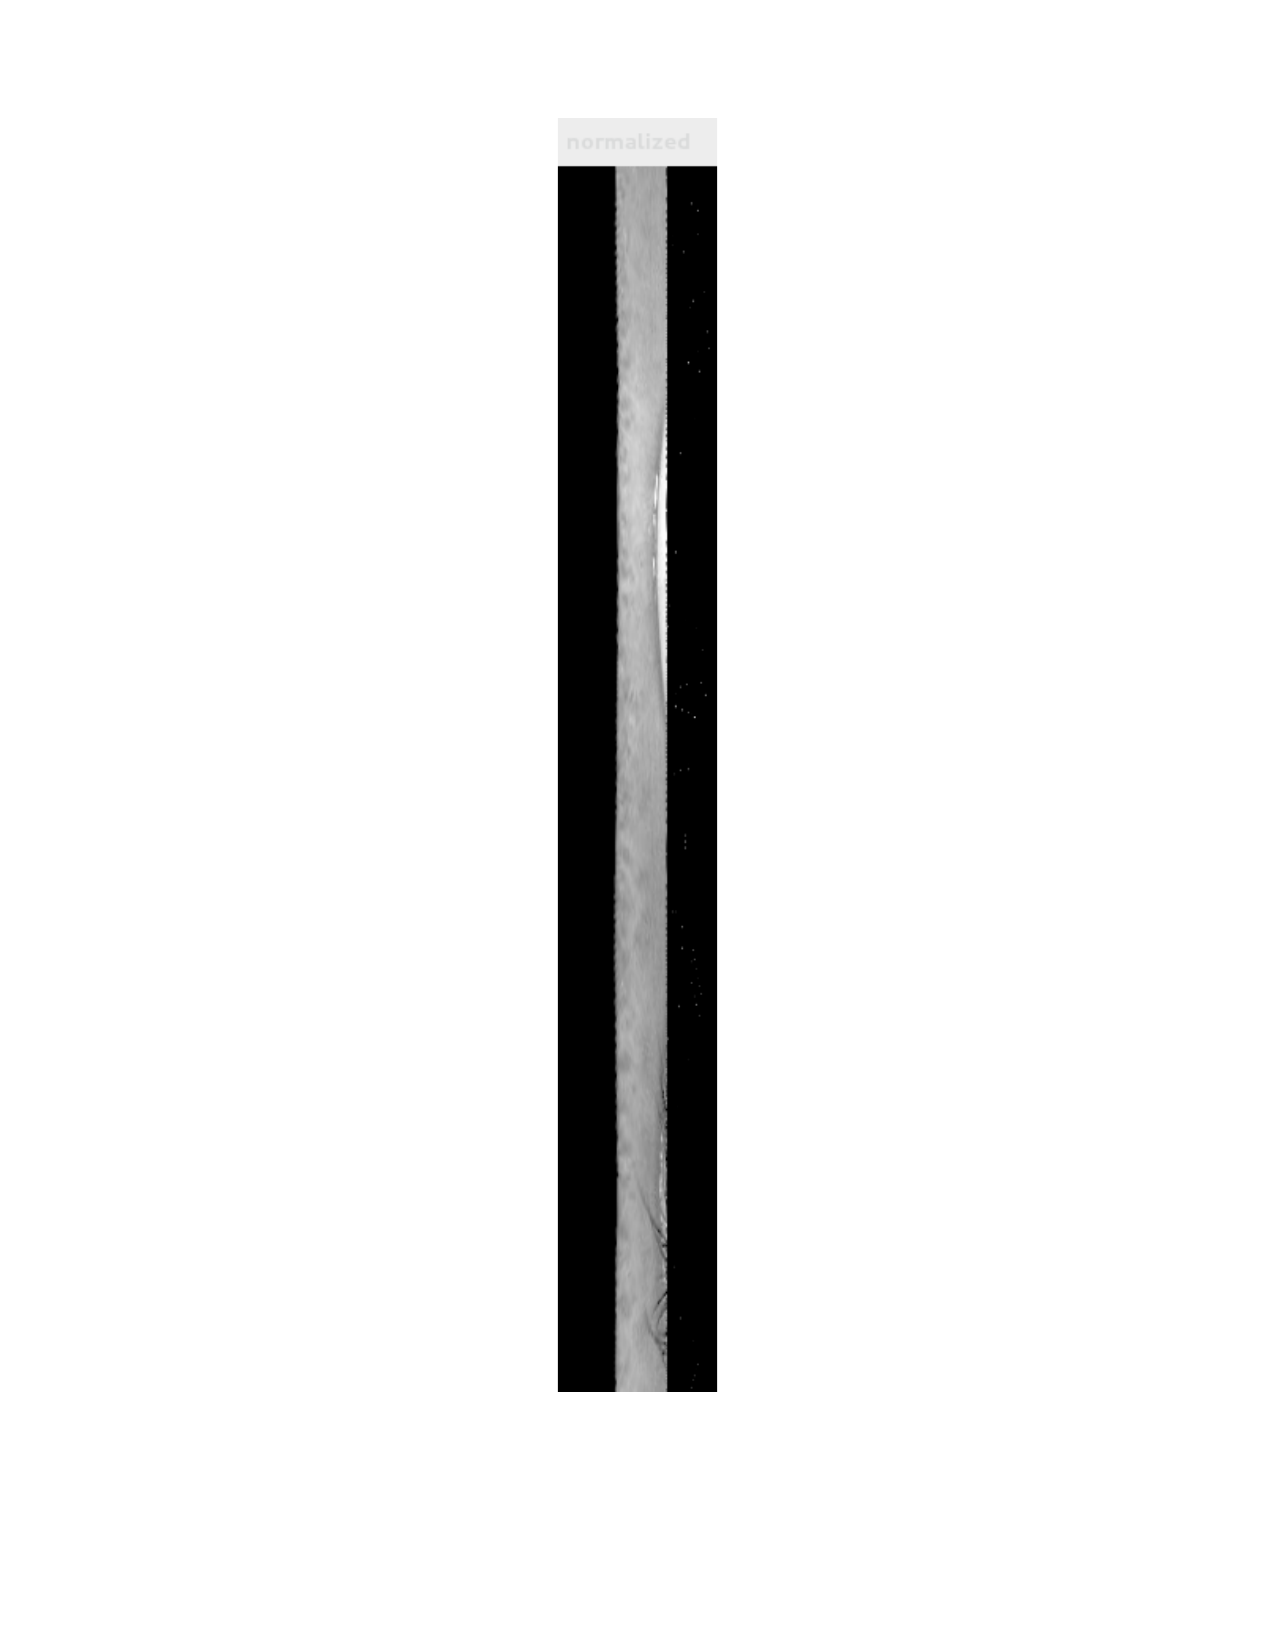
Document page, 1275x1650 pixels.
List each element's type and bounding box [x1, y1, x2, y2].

picture [557, 118, 718, 1392]
